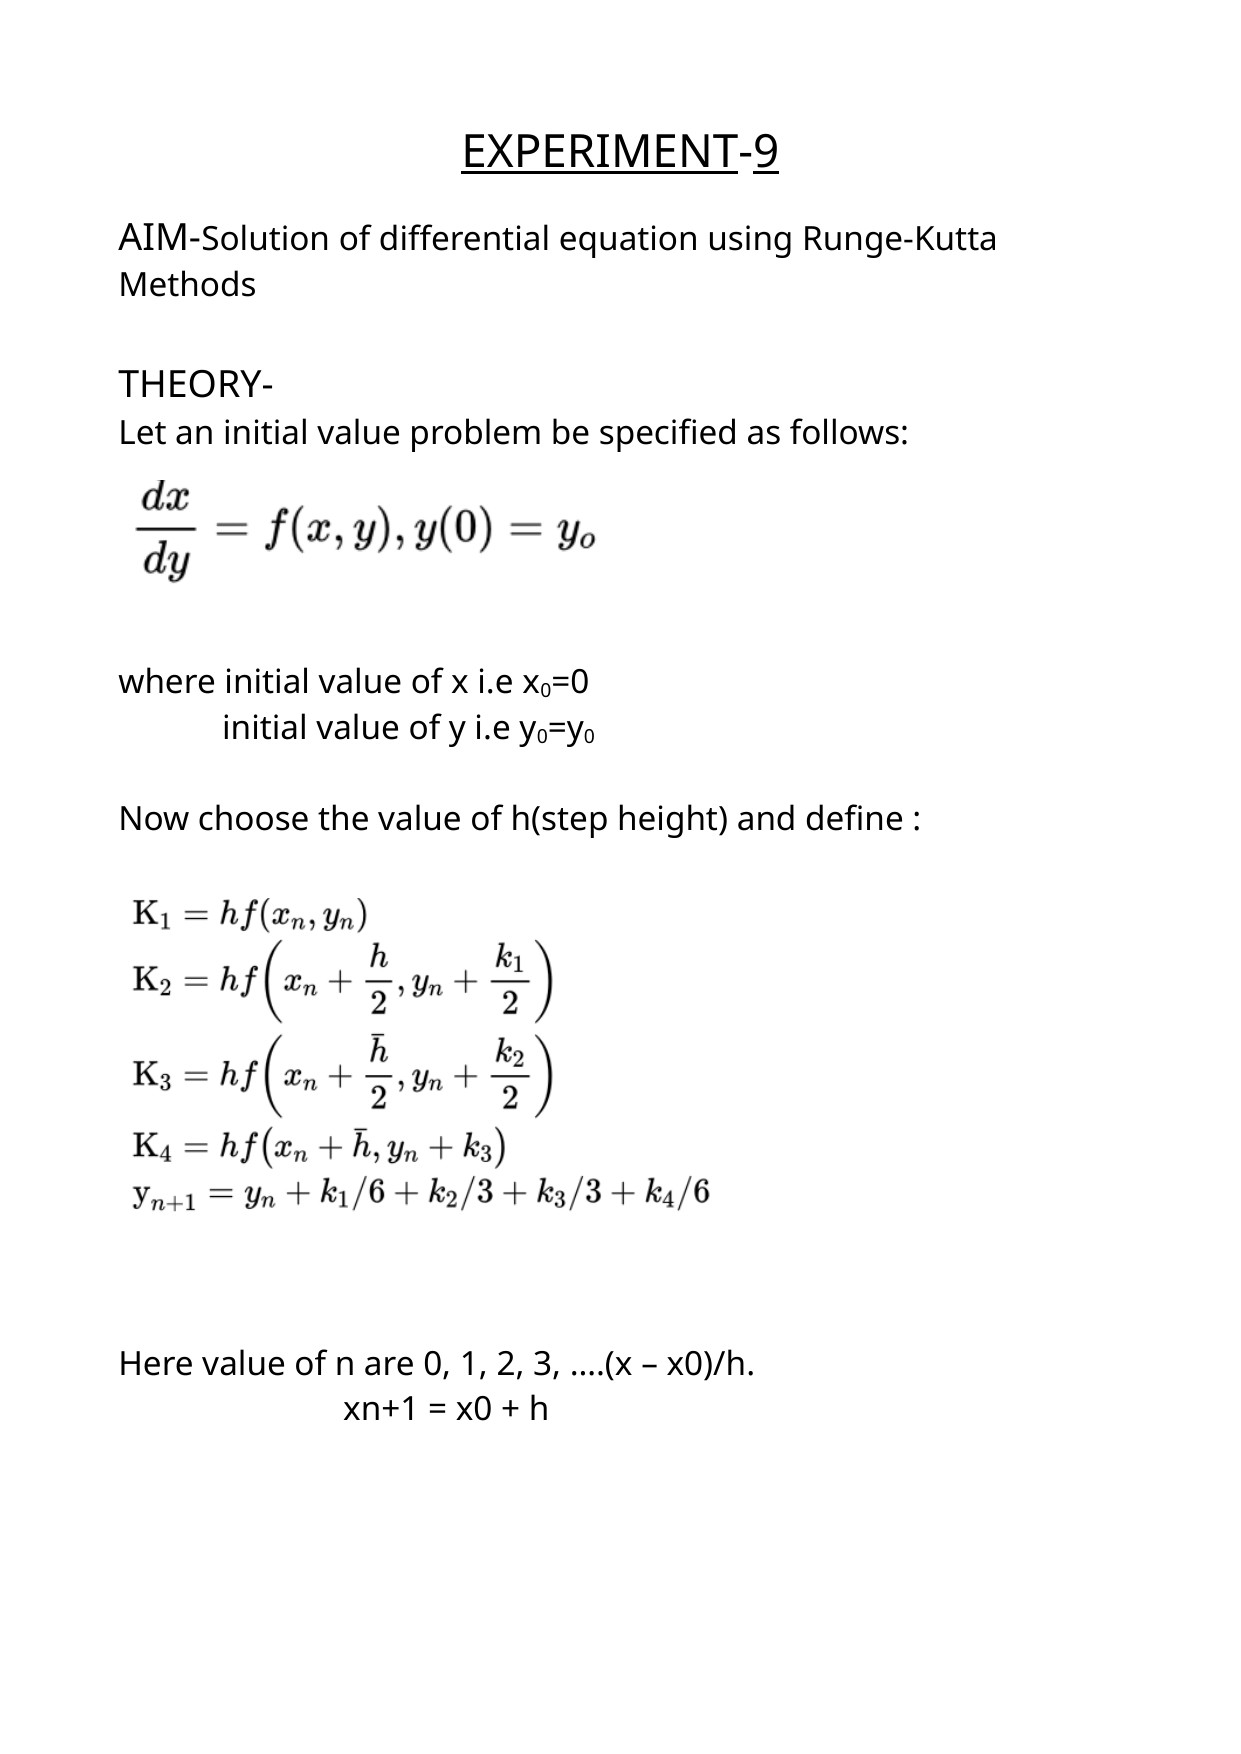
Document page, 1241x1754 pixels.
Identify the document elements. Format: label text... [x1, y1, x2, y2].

text where initial value of x i.e x0=0 [118, 658, 1122, 703]
picture [121, 898, 720, 1223]
picture [120, 480, 612, 599]
text initial value of y i.e y0=y0 [118, 703, 1122, 749]
text Let an initial value problem be specified as follows: [118, 408, 1122, 454]
text xn+1 = x0 + h [118, 1385, 1122, 1430]
text Here value of n are 0, 1, 2, 3, ….(x – x0)/h. [118, 1339, 1122, 1385]
text Now choose the value of h(step height) and define : [118, 794, 1122, 840]
text AIM-Solution of differential equation using Runge-Kutta Methods [118, 210, 1122, 306]
text THEORY- [118, 357, 1122, 408]
